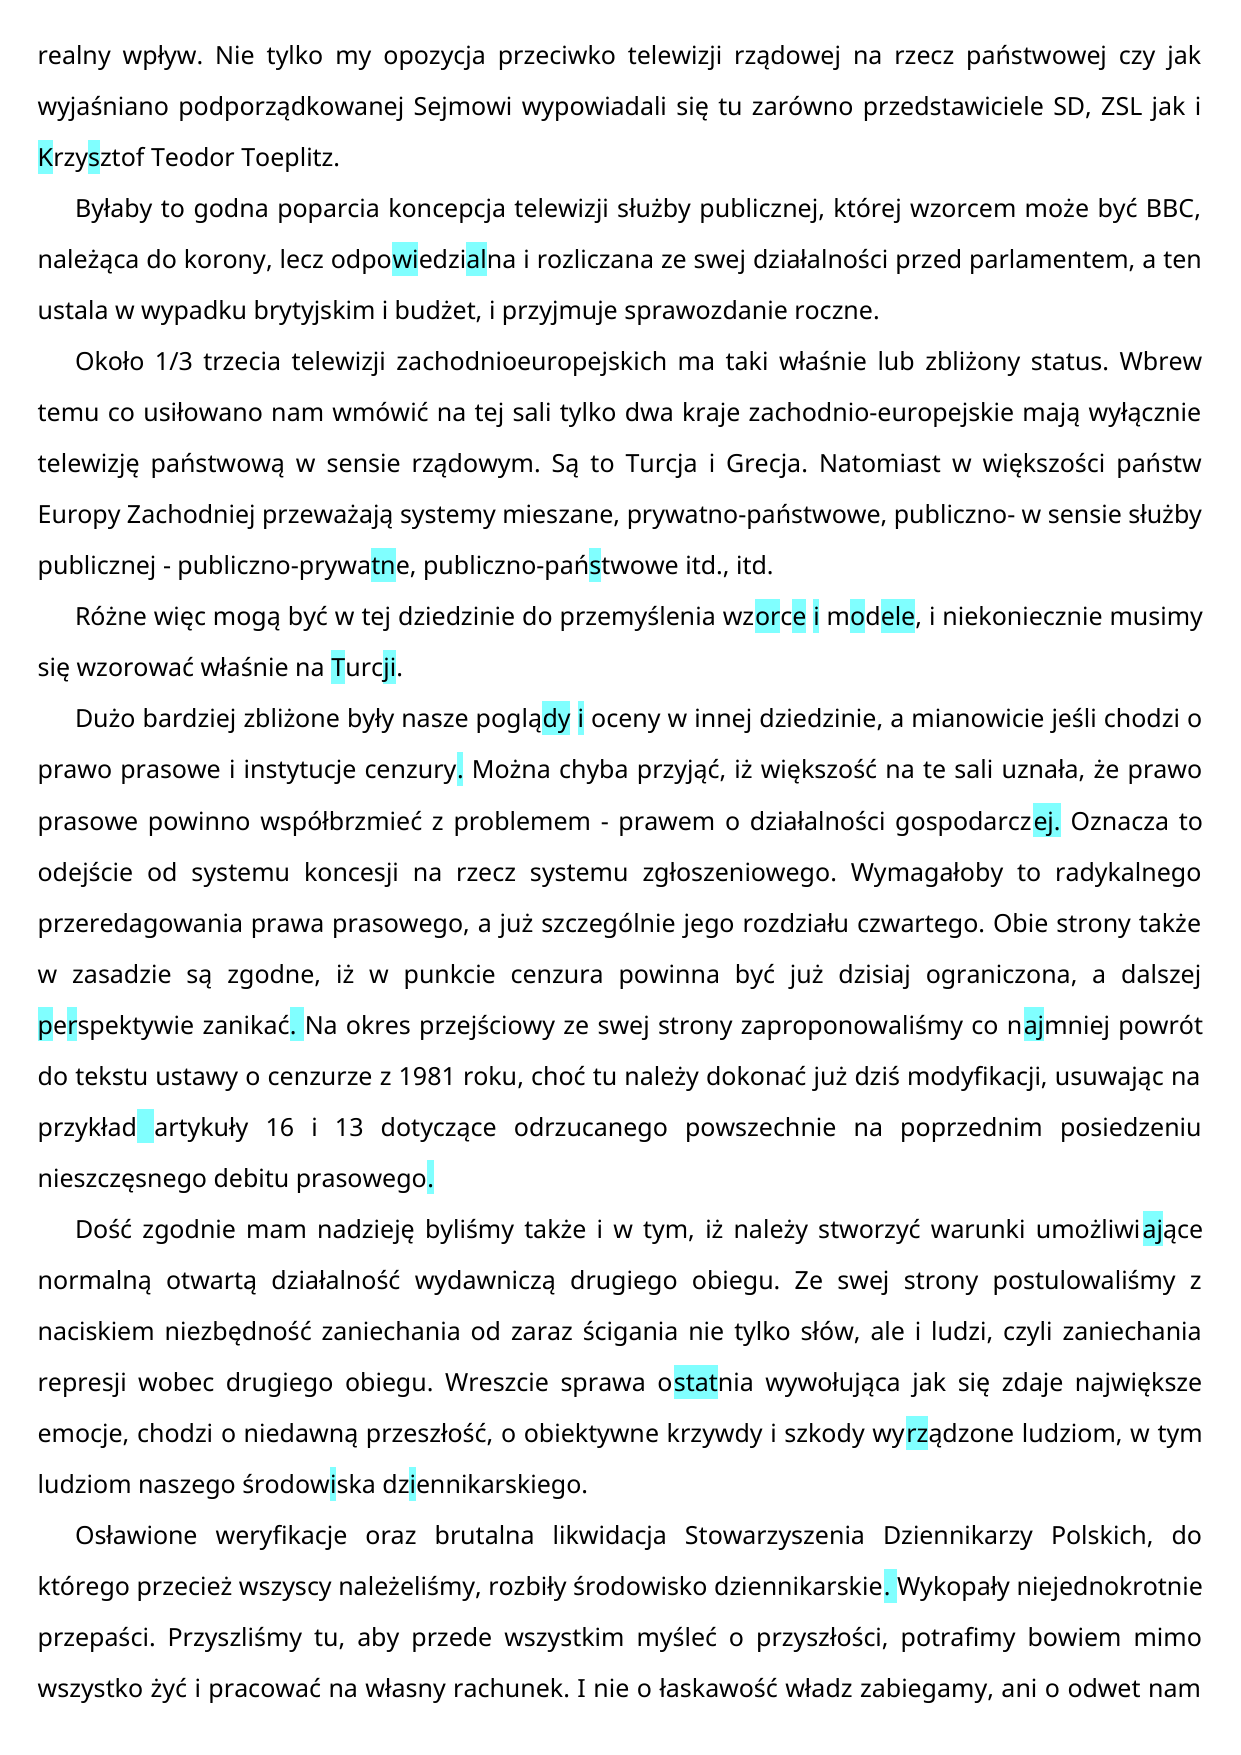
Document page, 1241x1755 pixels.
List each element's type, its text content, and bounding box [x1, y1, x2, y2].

text Byłaby to godna poparcia koncepcja telewizji służby publicznej, której wzorcem może być BBC, należąca do korony, lecz odpowiedzialna i rozliczana ze swej działalności przed parlamentem, a ten ustala w wypadku brytyjskim i budżet, i przyjmuje sprawozdanie roczne. [37, 191, 1203, 327]
text Około 1/3 trzecia telewizji zachodnioeuropejskich ma taki właśnie lub zbliżony status. Wbrew temu co usiłowano nam wmówić na tej sali tylko dwa kraje zachodnio-europejskie mają wyłącznie telewizję państwową w sensie rządowym. Są to Turcja i Grecja. Natomiast w większości państw Europy Zachodniej przeważają systemy mieszane, prywatno-państwowe, publiczno- w sensie służby publicznej - publiczno-prywatne, publiczno-państwowe itd., itd. [37, 344, 1203, 582]
text realny wpływ. Nie tylko my opozycja przeciwko telewizji rządowej na rzecz państwowej czy jak wyjaśniano podporządkowanej Sejmowi wypowiadali się tu zarówno przedstawiciele SD, ZSL jak i Krzysztof Teodor Toeplitz. [37, 37, 1203, 174]
text Dużo bardziej zbliżone były nasze poglądy i oceny w innej dziedzinie, a mianowicie jeśli chodzi o prawo prasowe i instytucje cenzury. Można chyba przyjąć, iż większość na te sali uznała, że prawo prasowe powinno współbrzmieć z problemem - prawem o działalności gospodarczej. Oznacza to odejście od systemu koncesji na rzecz systemu zgłoszeniowego. Wymagałoby to radykalnego przeredagowania prawa prasowego, a już szczególnie jego rozdziału czwartego. Obie strony także w zasadzie są zgodne, iż w punkcie cenzura powinna być już dzisiaj ograniczona, a dalszej perspektywie zanikać. Na okres przejściowy ze swej strony zaproponowaliśmy co najmniej powrót do tekstu ustawy o cenzurze z 1981 roku, choć tu należy dokonać już dziś modyfikacji, usuwając na przykład artykuły 16 i 13 dotyczące odrzucanego powszechnie na poprzednim posiedzeniu nieszczęsnego debitu prasowego. [37, 701, 1203, 1194]
text Osławione weryfikacje oraz brutalna likwidacja Stowarzyszenia Dziennikarzy Polskich, do którego przecież wszyscy należeliśmy, rozbiły środowisko dziennikarskie. Wykopały niejednokrotnie przepaści. Przyszliśmy tu, aby przede wszystkim myśleć o przyszłości, potrafimy bowiem mimo wszystko żyć i pracować na własny rachunek. I nie o łaskawość władz zabiegamy, ani o odwet nam [37, 1518, 1203, 1705]
text Dość zgodnie mam nadzieję byliśmy także i w tym, iż należy stworzyć warunki umożliwiające normalną otwartą działalność wydawniczą drugiego obiegu. Ze swej strony postulowaliśmy z naciskiem niezbędność zaniechania od zaraz ścigania nie tylko słów, ale i ludzi, czyli zaniechania represji wobec drugiego obiegu. Wreszcie sprawa ostatnia wywołująca jak się zdaje największe emocje, chodzi o niedawną przeszłość, o obiektywne krzywdy i szkody wyrządzone ludziom, w tym ludziom naszego środowiska dziennikarskiego. [37, 1211, 1203, 1501]
text Różne więc mogą być w tej dziedzinie do przemyślenia wzorce i modele, i niekoniecznie musimy się wzorować właśnie na Turcji. [37, 599, 1203, 684]
